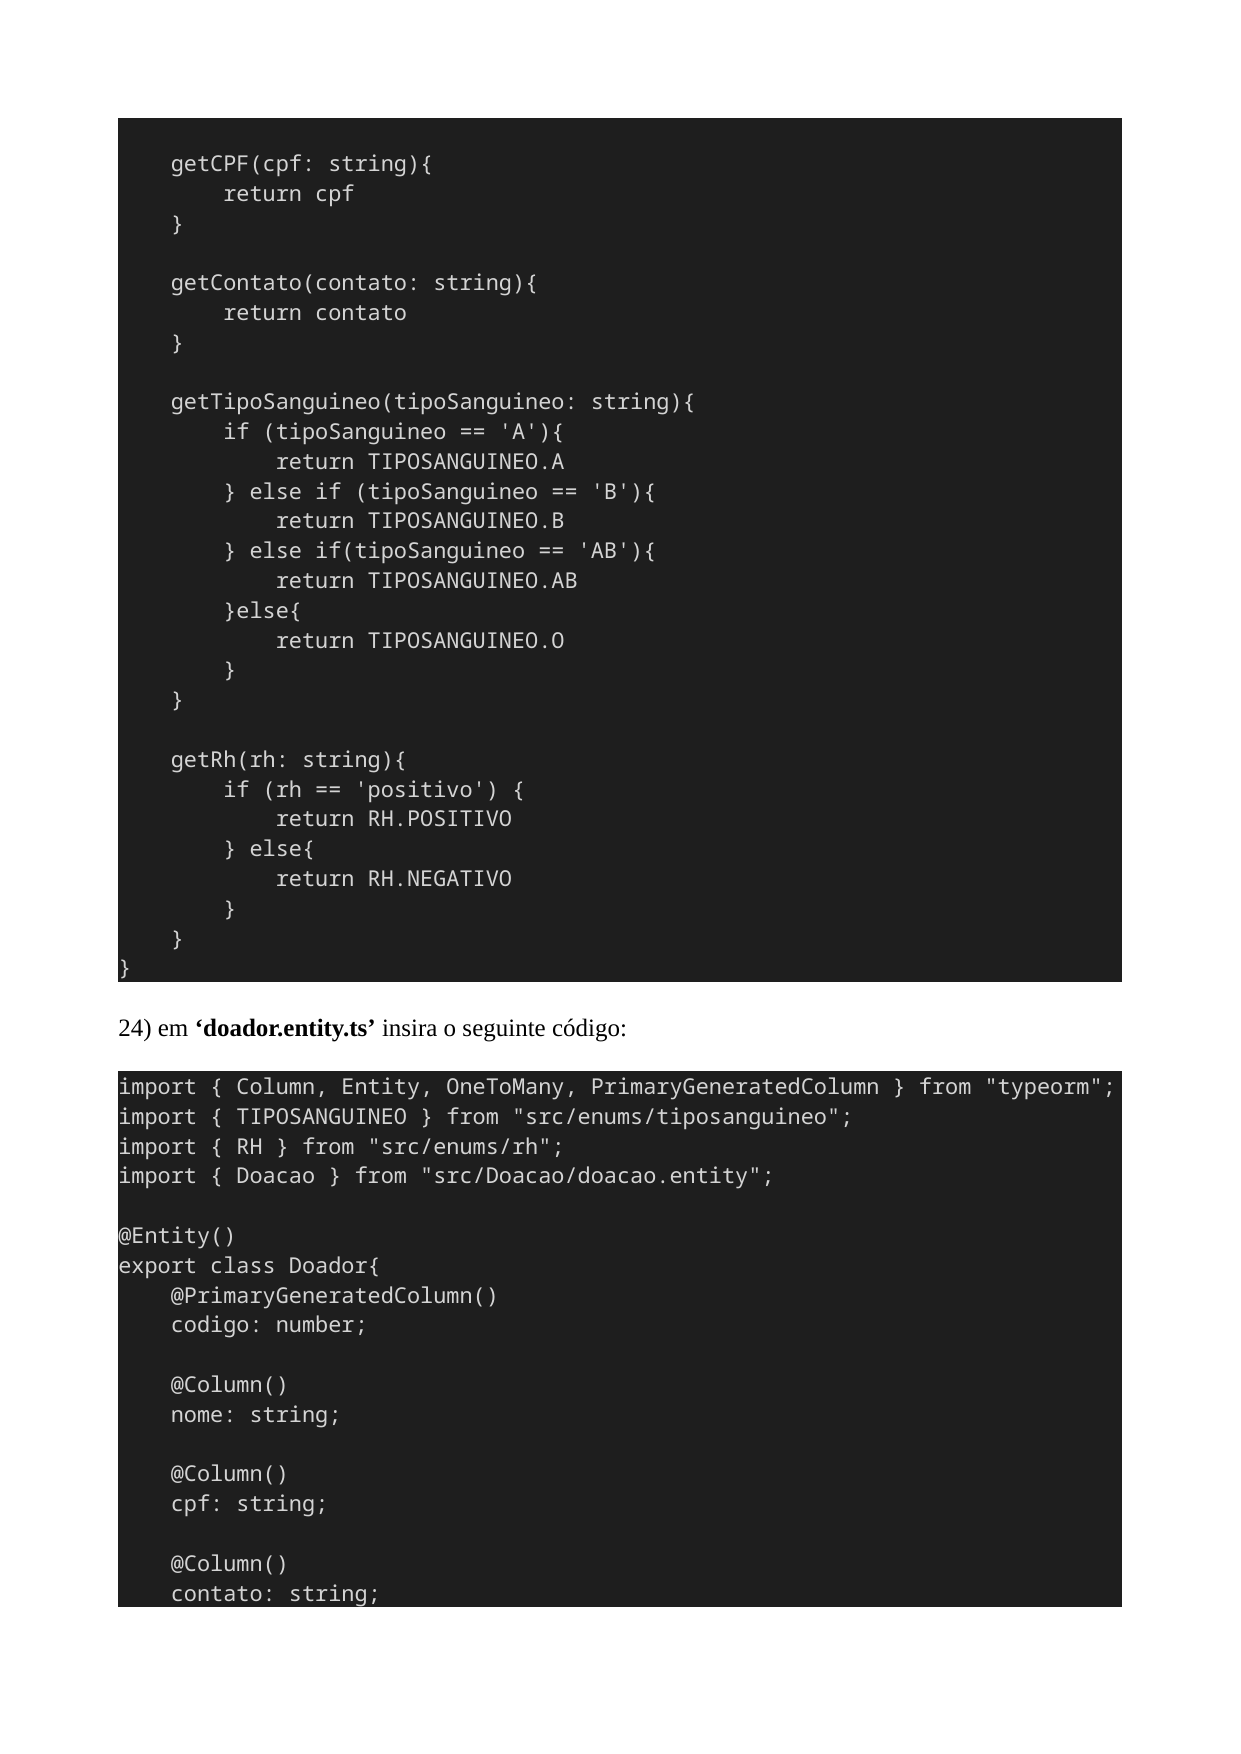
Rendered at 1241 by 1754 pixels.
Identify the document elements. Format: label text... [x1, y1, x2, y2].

text 24) em ‘doador.entity.ts’ insira o seguinte código: [118, 1012, 1122, 1041]
text } else{ [118, 833, 1122, 863]
text return TIPOSANGUINEO.B [118, 505, 1122, 535]
text import { Column, Entity, OneToMany, PrimaryGeneratedColumn } from "typeorm"; [118, 1071, 1122, 1101]
text if (rh == 'positivo') { [118, 773, 1122, 803]
text } [118, 952, 1122, 982]
text return TIPOSANGUINEO.O [118, 624, 1122, 654]
text } [118, 327, 1122, 356]
text return cpf [118, 178, 1122, 207]
text @PrimaryGeneratedColumn() [118, 1280, 1122, 1309]
text return contato [118, 297, 1122, 327]
text @Column() [118, 1369, 1122, 1399]
text export class Doador{ [118, 1250, 1122, 1280]
text } [118, 684, 1122, 714]
text import { TIPOSANGUINEO } from "src/enums/tiposanguineo"; [118, 1101, 1122, 1131]
text return TIPOSANGUINEO.AB [118, 565, 1122, 595]
text } [118, 922, 1122, 952]
text } [118, 893, 1122, 922]
text return RH.POSITIVO [118, 803, 1122, 833]
text @Column() [118, 1548, 1122, 1578]
text import { Doacao } from "src/Doacao/doacao.entity"; [118, 1161, 1122, 1190]
text return RH.NEGATIVO [118, 863, 1122, 893]
text import { RH } from "src/enums/rh"; [118, 1131, 1122, 1161]
text contato: string; [118, 1578, 1122, 1607]
text getRh(rh: string){ [118, 744, 1122, 773]
text cpf: string; [118, 1488, 1122, 1518]
text getCPF(cpf: string){ [118, 148, 1122, 178]
text } [118, 654, 1122, 684]
text } else if (tipoSanguineo == 'B'){ [118, 476, 1122, 505]
text nome: string; [118, 1399, 1122, 1429]
text @Column() [118, 1458, 1122, 1488]
text } else if(tipoSanguineo == 'AB'){ [118, 535, 1122, 565]
text getContato(contato: string){ [118, 267, 1122, 297]
text return TIPOSANGUINEO.A [118, 446, 1122, 476]
text @Entity() [118, 1220, 1122, 1250]
text }else{ [118, 595, 1122, 624]
text codigo: number; [118, 1309, 1122, 1339]
text if (tipoSanguineo == 'A'){ [118, 416, 1122, 446]
text } [118, 207, 1122, 237]
text getTipoSanguineo(tipoSanguineo: string){ [118, 386, 1122, 416]
